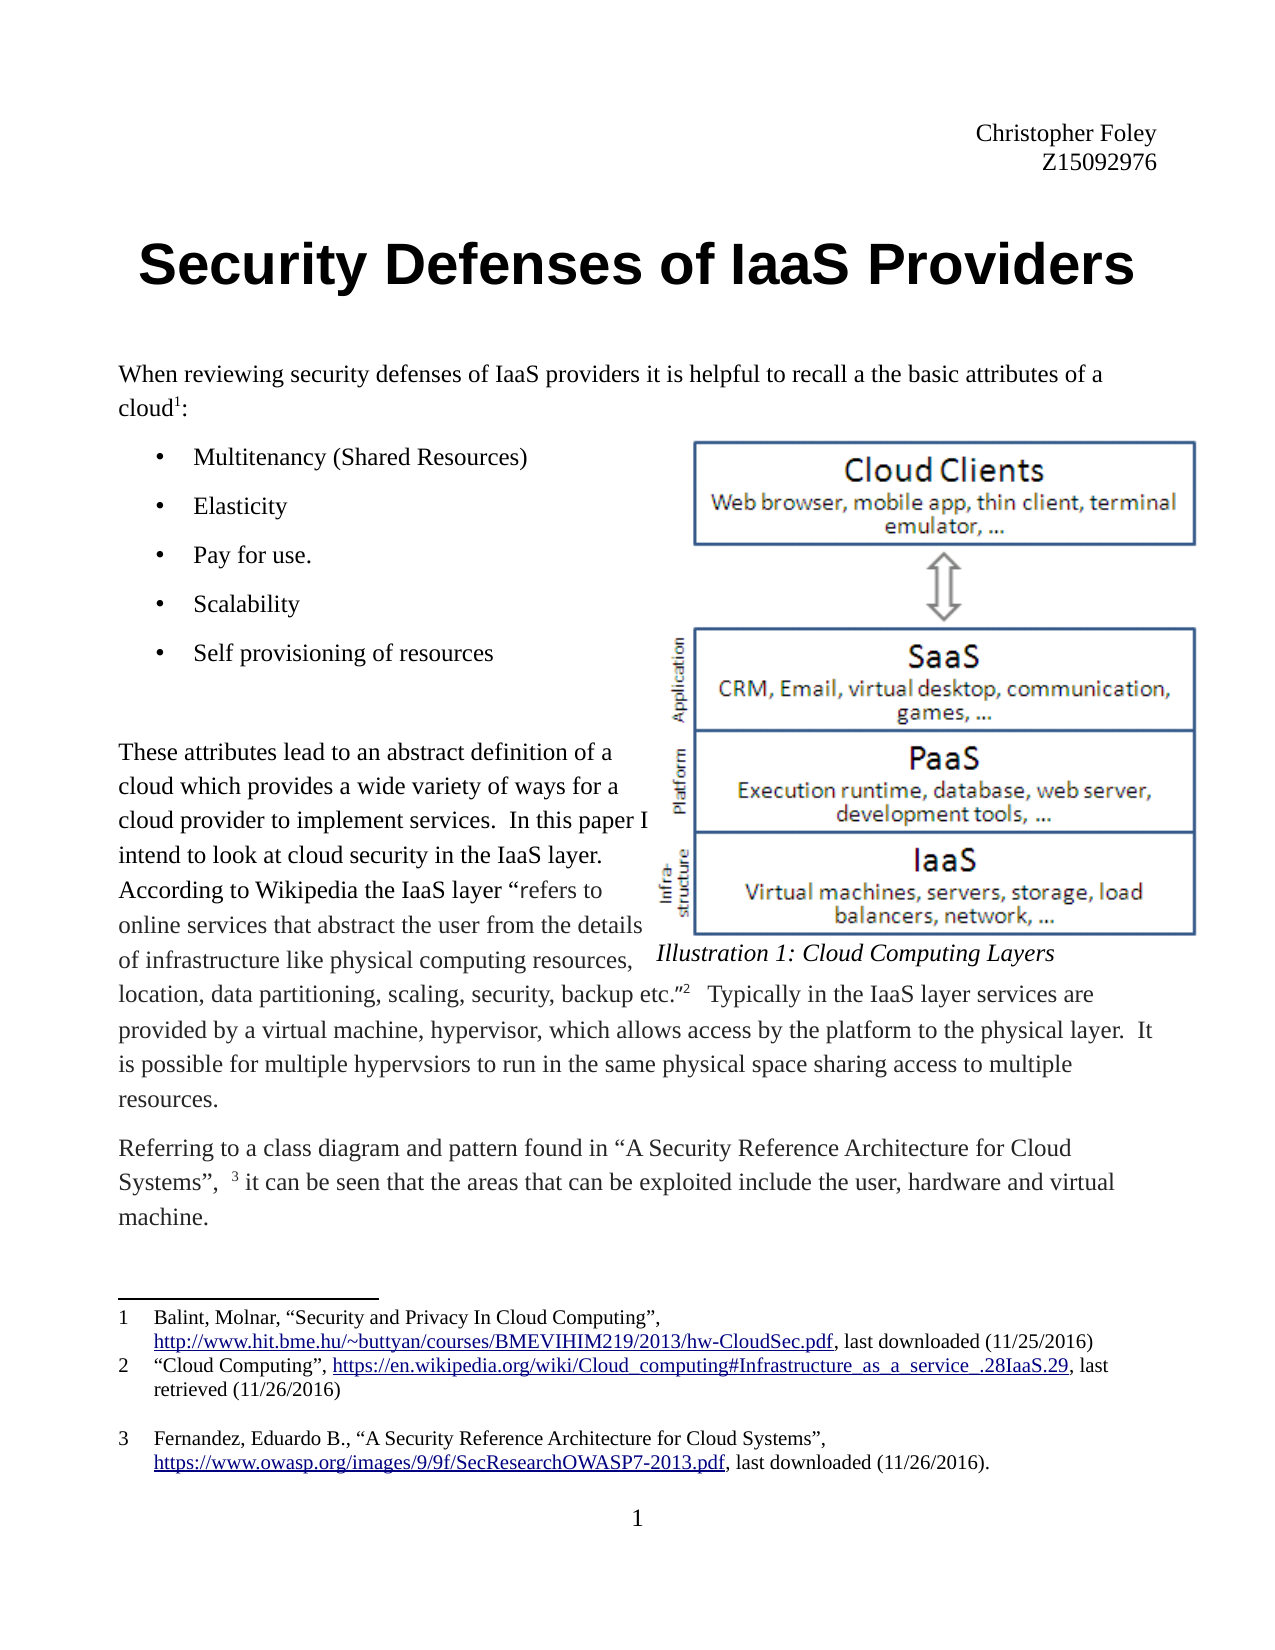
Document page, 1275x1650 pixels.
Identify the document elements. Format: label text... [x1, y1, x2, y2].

text These attributes lead to an abstract definition of a cloud which provides a wide variety of ways for a cloud provider to implement services. In this paper I intend to look at cloud security in the IaaS layer. According to Wikipedia the IaaS layer “refers to online services that abstract the user from the details of infrastructure like physical computing resources, location, data partitioning, scaling, security, backup etc.” Typically in the IaaS layer services are provided by a virtual machine, hypervisor, which allows access by the platform to the physical layer. It is possible for multiple hypervsiors to run in the same physical space sharing access to multiple resources. [118, 737, 1157, 1113]
title Security Defenses of IaaS Providers [118, 230, 1157, 297]
text Balint, Molnar, “Security and Privacy In Cloud Computing”, http://www.hit.bme.hu/~buttyan/courses/BMEVIHIM219/2013/hw-CloudSec.pdf, last downloaded (11/25/2016) [118, 1305, 1157, 1353]
text “Cloud Computing”, https://en.wikipedia.org/wiki/Cloud_computing#Infrastructure_as_a_service_.28IaaS.29, last retrieved (11/26/2016) [118, 1353, 1157, 1401]
list Pay for use. [156, 540, 656, 569]
text Referring to a class diagram and pattern found in “A Security Reference Architecture for Cloud Systems”, it can be seen that the areas that can be exploited include the user, hardware and virtual machine. [118, 1133, 1157, 1231]
list Scalability [156, 589, 656, 618]
picture [656, 435, 1200, 939]
text When reviewing security defenses of IaaS providers it is helpful to recall a the basic attributes of a cloud: [118, 359, 1157, 422]
list Illustration 1: Cloud Computing Layers [656, 939, 1200, 967]
list Self provisioning of resources [156, 638, 656, 667]
list Multitenancy (Shared Resources) [156, 442, 656, 471]
list [656, 423, 1200, 435]
text Fernandez, Eduardo B., “A Security Reference Architecture for Cloud Systems”, https://www.owasp.org/images/9/9f/SecResearchOWASP7-2013.pdf, last downloaded (11/26/2016). [118, 1426, 1157, 1474]
list Elasticity [156, 491, 656, 520]
